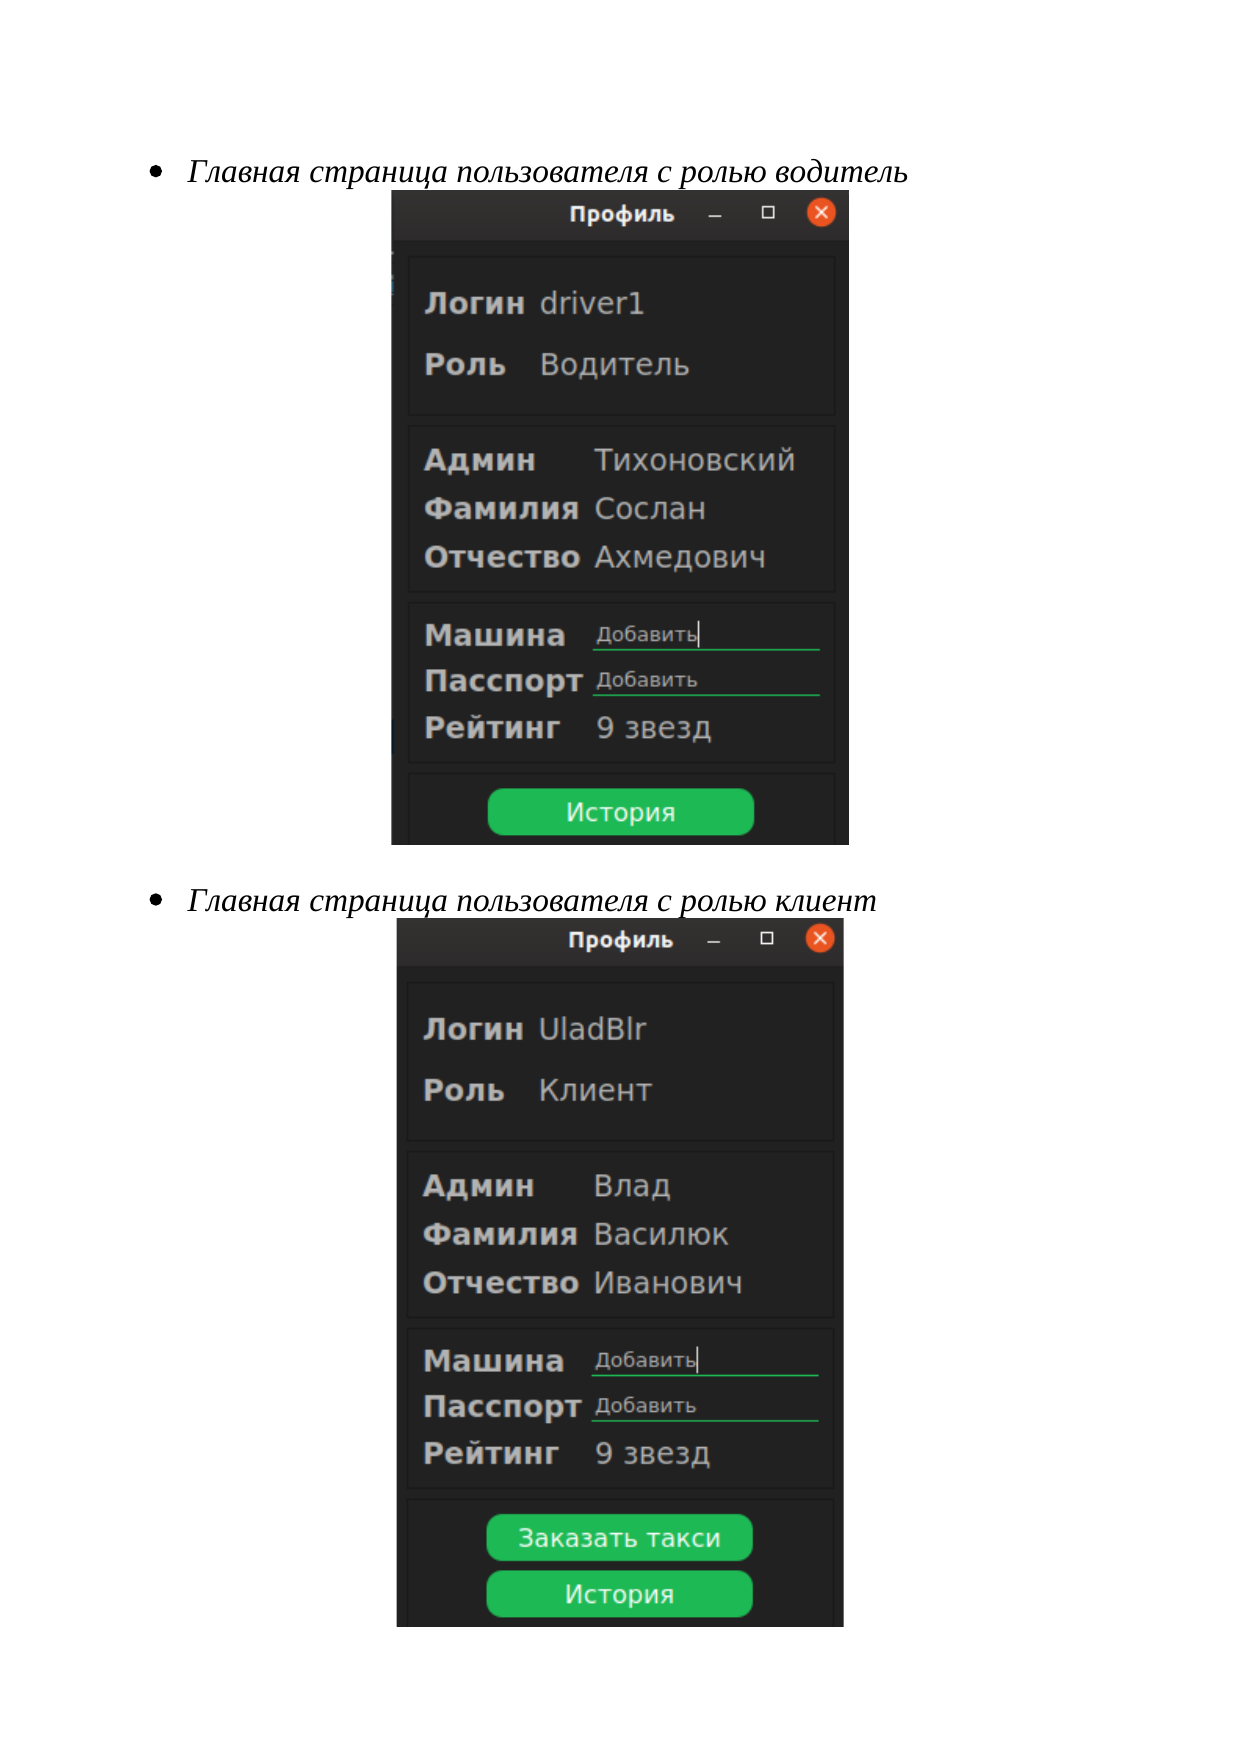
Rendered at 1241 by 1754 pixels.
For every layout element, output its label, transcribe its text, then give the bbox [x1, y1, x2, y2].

picture [391, 190, 849, 845]
picture [396, 918, 844, 1627]
list Главная страница пользователя с ролью клиент [150, 880, 1130, 918]
list Главная страница пользователя с ролью водитель [150, 152, 1130, 190]
